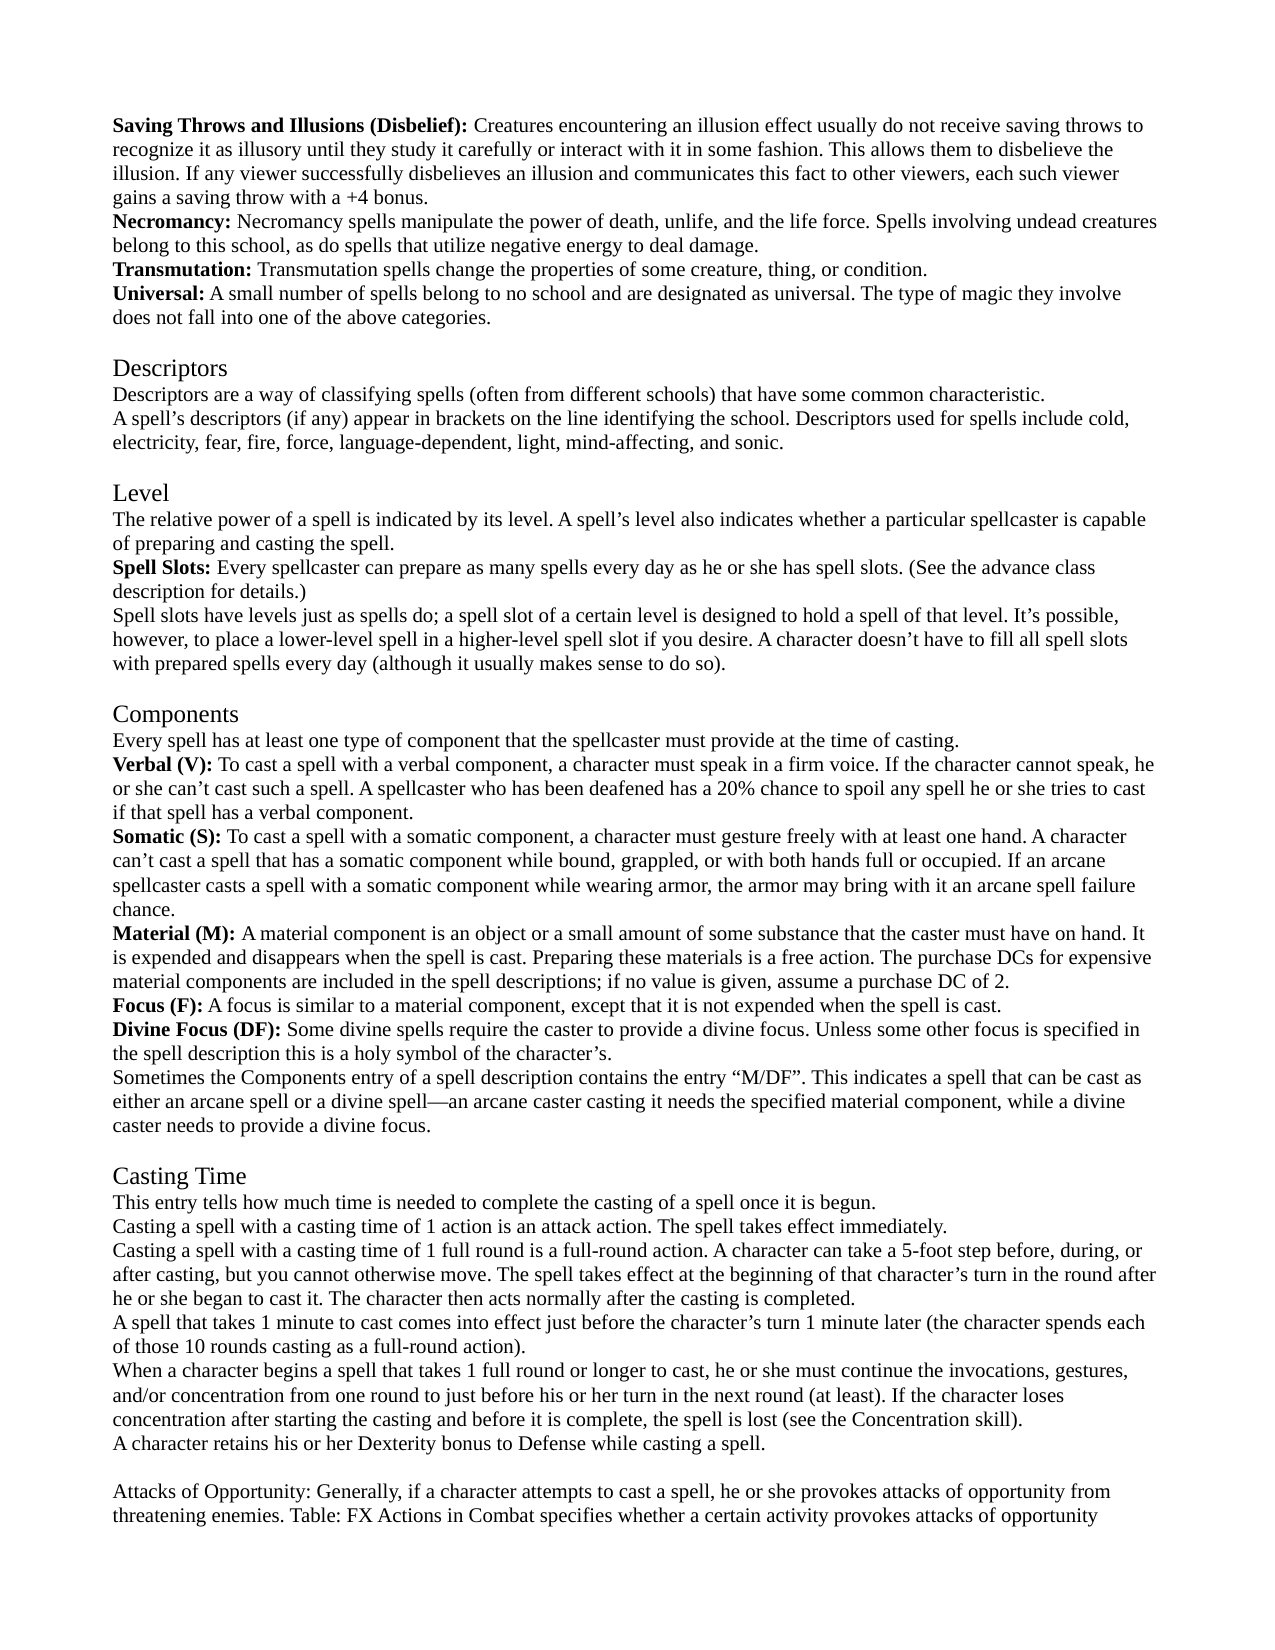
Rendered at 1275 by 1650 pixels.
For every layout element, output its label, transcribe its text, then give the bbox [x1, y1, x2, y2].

text Transmutation: Transmutation spells change the properties of some creature, thing, or condition. [112, 257, 1162, 281]
text A character retains his or her Dexterity bonus to Defense while casting a spell. [112, 1431, 1162, 1455]
text Saving Throws and Illusions (Disbelief): Creatures encountering an illusion effect usually do not receive saving throws to recognize it as illusory until they study it carefully or interact with it in some fashion. This allows them to disbelieve the illusion. If any viewer successfully disbelieves an illusion and communicates this fact to other viewers, each such viewer gains a saving throw with a +4 bonus. [112, 112, 1162, 209]
text Casting a spell with a casting time of 1 full round is a full-round action. A character can take a 5-foot step before, during, or after casting, but you cannot otherwise move. The spell takes effect at the beginning of that character’s turn in the round after he or she began to cast it. The character then acts normally after the casting is completed. [112, 1238, 1162, 1310]
text Casting a spell with a casting time of 1 action is an attack action. The spell takes effect immediately. [112, 1214, 1162, 1238]
text A spell’s descriptors (if any) appear in brackets on the line identifying the school. Descriptors used for spells include cold, electricity, fear, fire, force, language-dependent, light, mind-affecting, and sonic. [112, 406, 1162, 454]
text Verbal (V): To cast a spell with a verbal component, a character must speak in a firm voice. If the character cannot speak, he or she can’t cast such a spell. A spellcaster who has been deafened has a 20% chance to spoil any spell he or she tries to cast if that spell has a verbal component. [112, 752, 1162, 824]
text Focus (F): A focus is similar to a material component, except that it is not expended when the spell is cast. [112, 993, 1162, 1017]
text This entry tells how much time is needed to complete the casting of a spell once it is begun. [112, 1190, 1162, 1214]
subtitle Casting Time [112, 1161, 1162, 1190]
subtitle Descriptors [112, 353, 1162, 382]
text Spell Slots: Every spellcaster can prepare as many spells every day as he or she has spell slots. (See the advance class description for details.) [112, 555, 1162, 603]
subtitle Components [112, 699, 1162, 728]
subtitle Level [112, 478, 1162, 507]
text Every spell has at least one type of component that the spellcaster must provide at the time of casting. [112, 728, 1162, 752]
text A spell that takes 1 minute to cast comes into effect just before the character’s turn 1 minute later (the character spends each of those 10 rounds casting as a full-round action). [112, 1310, 1162, 1358]
text Somatic (S): To cast a spell with a somatic component, a character must gesture freely with at least one hand. A character can’t cast a spell that has a somatic component while bound, grappled, or with both hands full or occupied. If an arcane spellcaster casts a spell with a somatic component while wearing armor, the armor may bring with it an arcane spell failure chance. [112, 824, 1162, 921]
text Universal: A small number of spells belong to no school and are designated as universal. The type of magic they involve does not fall into one of the above categories. [112, 281, 1162, 329]
text Necromancy: Necromancy spells manipulate the power of death, unlife, and the life force. Spells involving undead creatures belong to this school, as do spells that utilize negative energy to deal damage. [112, 209, 1162, 257]
text Descriptors are a way of classifying spells (often from different schools) that have some common characteristic. [112, 382, 1162, 406]
text Attacks of Opportunity: Generally, if a character attempts to cast a spell, he or she provokes attacks of opportunity from threatening enemies. Table: FX Actions in Combat specifies whether a certain activity provokes attacks of opportunity [112, 1479, 1162, 1527]
text When a character begins a spell that takes 1 full round or longer to cast, he or she must continue the invocations, gestures, and/or concentration from one round to just before his or her turn in the next round (at least). If the character loses concentration after starting the casting and before it is complete, the spell is lost (see the Concentration skill). [112, 1358, 1162, 1431]
text Sometimes the Components entry of a spell description contains the entry “M/DF”. This indicates a spell that can be cast as either an arcane spell or a divine spell—an arcane caster casting it needs the specified material component, while a divine caster needs to provide a divine focus. [112, 1065, 1162, 1137]
text Spell slots have levels just as spells do; a spell slot of a certain level is designed to hold a spell of that level. It’s possible, however, to place a lower-level spell in a higher-level spell slot if you desire. A character doesn’t have to fill all spell slots with prepared spells every day (although it usually makes sense to do so). [112, 603, 1162, 675]
text Material (M): A material component is an object or a small amount of some substance that the caster must have on hand. It is expended and disappears when the spell is cast. Preparing these materials is a free action. The purchase DCs for expensive material components are included in the spell descriptions; if no value is given, assume a purchase DC of 2. [112, 921, 1162, 993]
text Divine Focus (DF): Some divine spells require the caster to provide a divine focus. Unless some other focus is specified in the spell description this is a holy symbol of the character’s. [112, 1017, 1162, 1065]
text The relative power of a spell is indicated by its level. A spell’s level also indicates whether a particular spellcaster is capable of preparing and casting the spell. [112, 507, 1162, 555]
